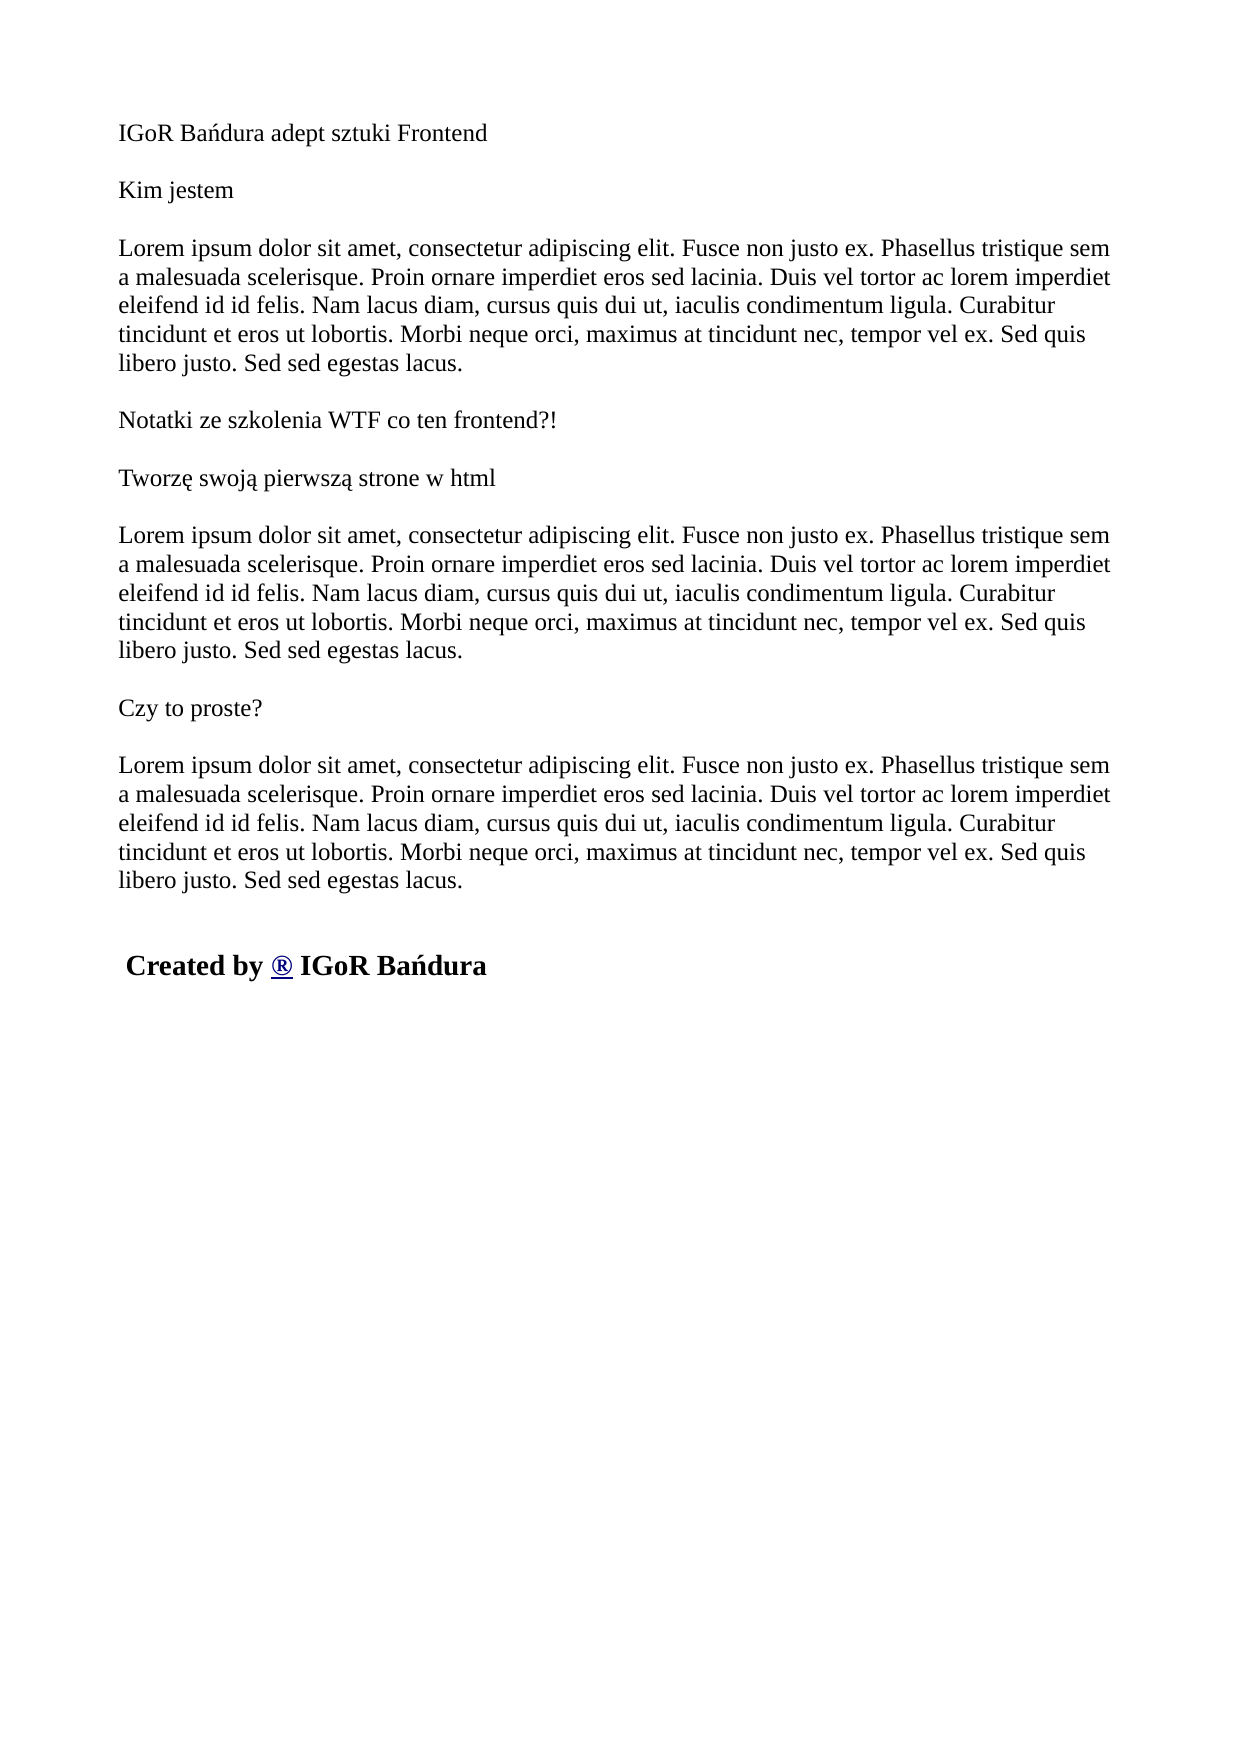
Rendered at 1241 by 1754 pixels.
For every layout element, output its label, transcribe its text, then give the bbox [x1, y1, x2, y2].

text Lorem ipsum dolor sit amet, consectetur adipiscing elit. Fusce non justo ex. Phasellus tristique sem a malesuada scelerisque. Proin ornare imperdiet eros sed lacinia. Duis vel tortor ac lorem imperdiet eleifend id id felis. Nam lacus diam, cursus quis dui ut, iaculis condimentum ligula. Curabitur tincidunt et eros ut lobortis. Morbi neque orci, maximus at tincidunt nec, tempor vel ex. Sed quis libero justo. Sed sed egestas lacus. [118, 521, 1122, 664]
text Kim jestem [118, 176, 1122, 204]
text Lorem ipsum dolor sit amet, consectetur adipiscing elit. Fusce non justo ex. Phasellus tristique sem a malesuada scelerisque. Proin ornare imperdiet eros sed lacinia. Duis vel tortor ac lorem imperdiet eleifend id id felis. Nam lacus diam, cursus quis dui ut, iaculis condimentum ligula. Curabitur tincidunt et eros ut lobortis. Morbi neque orci, maximus at tincidunt nec, tempor vel ex. Sed quis libero justo. Sed sed egestas lacus. [118, 751, 1122, 894]
subtitle Created by ® IGoR Bańdura [118, 948, 1122, 982]
text Czy to proste? [118, 693, 1122, 722]
text Lorem ipsum dolor sit amet, consectetur adipiscing elit. Fusce non justo ex. Phasellus tristique sem a malesuada scelerisque. Proin ornare imperdiet eros sed lacinia. Duis vel tortor ac lorem imperdiet eleifend id id felis. Nam lacus diam, cursus quis dui ut, iaculis condimentum ligula. Curabitur tincidunt et eros ut lobortis. Morbi neque orci, maximus at tincidunt nec, tempor vel ex. Sed quis libero justo. Sed sed egestas lacus. [118, 233, 1122, 377]
text Tworzę swoją pierwszą strone w html [118, 463, 1122, 492]
text IGoR Bańdura adept sztuki Frontend [118, 118, 1122, 147]
text Notatki ze szkolenia WTF co ten frontend?! [118, 406, 1122, 434]
